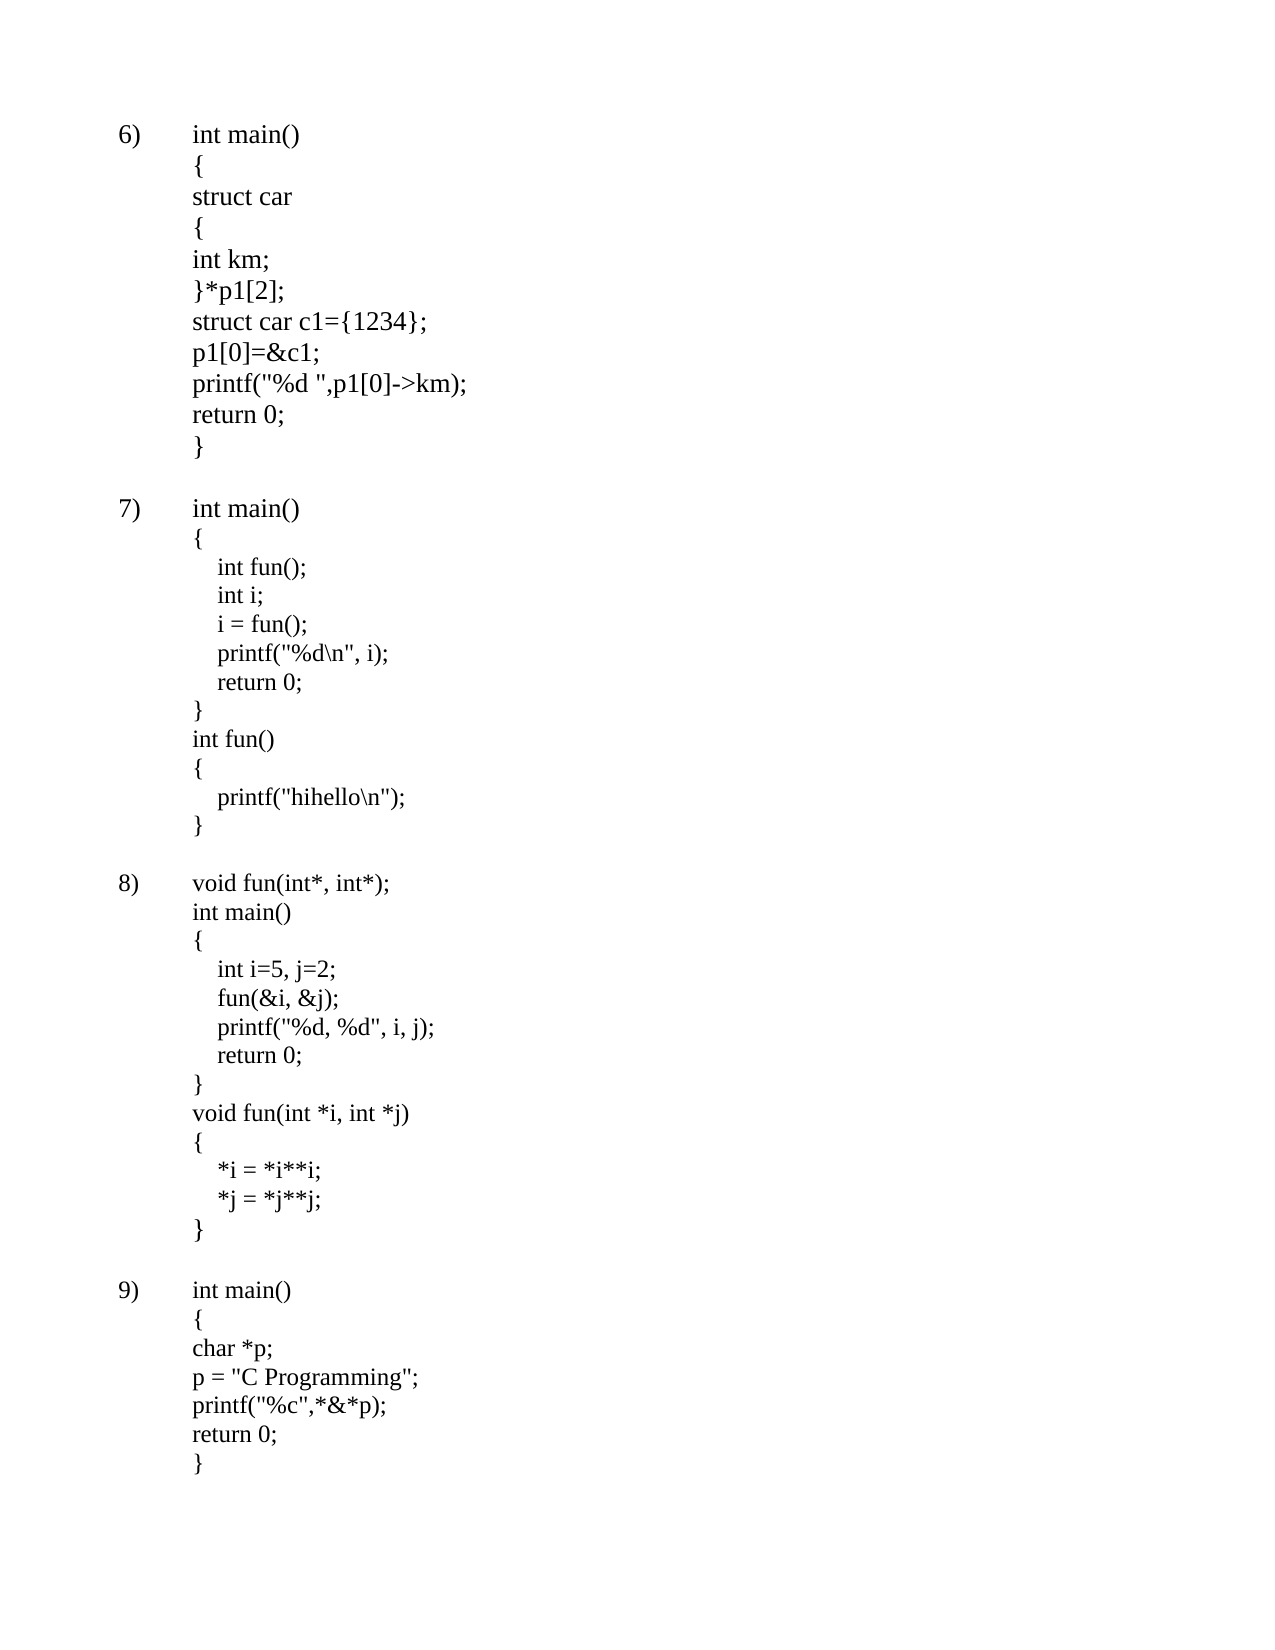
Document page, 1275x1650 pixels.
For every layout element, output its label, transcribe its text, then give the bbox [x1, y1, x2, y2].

text } [118, 429, 1157, 461]
text return 0; [118, 667, 1157, 696]
text struct car [118, 180, 1157, 212]
text printf("%d\n", i); [118, 638, 1157, 667]
text struct car c1={1234}; [118, 305, 1157, 336]
text int fun(); [118, 552, 1157, 581]
text return 0; [118, 1419, 1157, 1448]
text printf("%c",*&*p); [118, 1390, 1157, 1419]
text 9) int main() [118, 1275, 1157, 1304]
text { [118, 212, 1157, 243]
text *j = *j**j; [118, 1184, 1157, 1213]
text { [118, 523, 1157, 552]
text printf("%d, %d", i, j); [118, 1012, 1157, 1041]
text } [118, 1448, 1157, 1477]
text { [118, 1127, 1157, 1156]
text return 0; [118, 1041, 1157, 1069]
text int i; [118, 581, 1157, 609]
text i = fun(); [118, 609, 1157, 638]
text int fun() [118, 724, 1157, 753]
text fun(&i, &j); [118, 983, 1157, 1012]
text char *p; [118, 1333, 1157, 1362]
text *i = *i**i; [118, 1156, 1157, 1184]
text p1[0]=&c1; [118, 336, 1157, 367]
text } [118, 1069, 1157, 1098]
text printf("hihello\n"); [118, 782, 1157, 811]
text { [118, 753, 1157, 782]
text { [118, 1304, 1157, 1333]
text void fun(int *i, int *j) [118, 1098, 1157, 1127]
text p = "C Programming"; [118, 1362, 1157, 1390]
text int km; [118, 243, 1157, 274]
text { [118, 926, 1157, 954]
text }*p1[2]; [118, 274, 1157, 305]
text 8) void fun(int*, int*); [118, 868, 1157, 897]
text } [118, 1213, 1157, 1244]
text 6) int main() [118, 118, 1157, 149]
text } [118, 696, 1157, 724]
text { [118, 149, 1157, 180]
text printf("%d ",p1[0]->km); [118, 367, 1157, 398]
text return 0; [118, 398, 1157, 429]
text 7) int main() [118, 492, 1157, 523]
text } [118, 811, 1157, 839]
text int i=5, j=2; [118, 954, 1157, 983]
text int main() [118, 897, 1157, 926]
